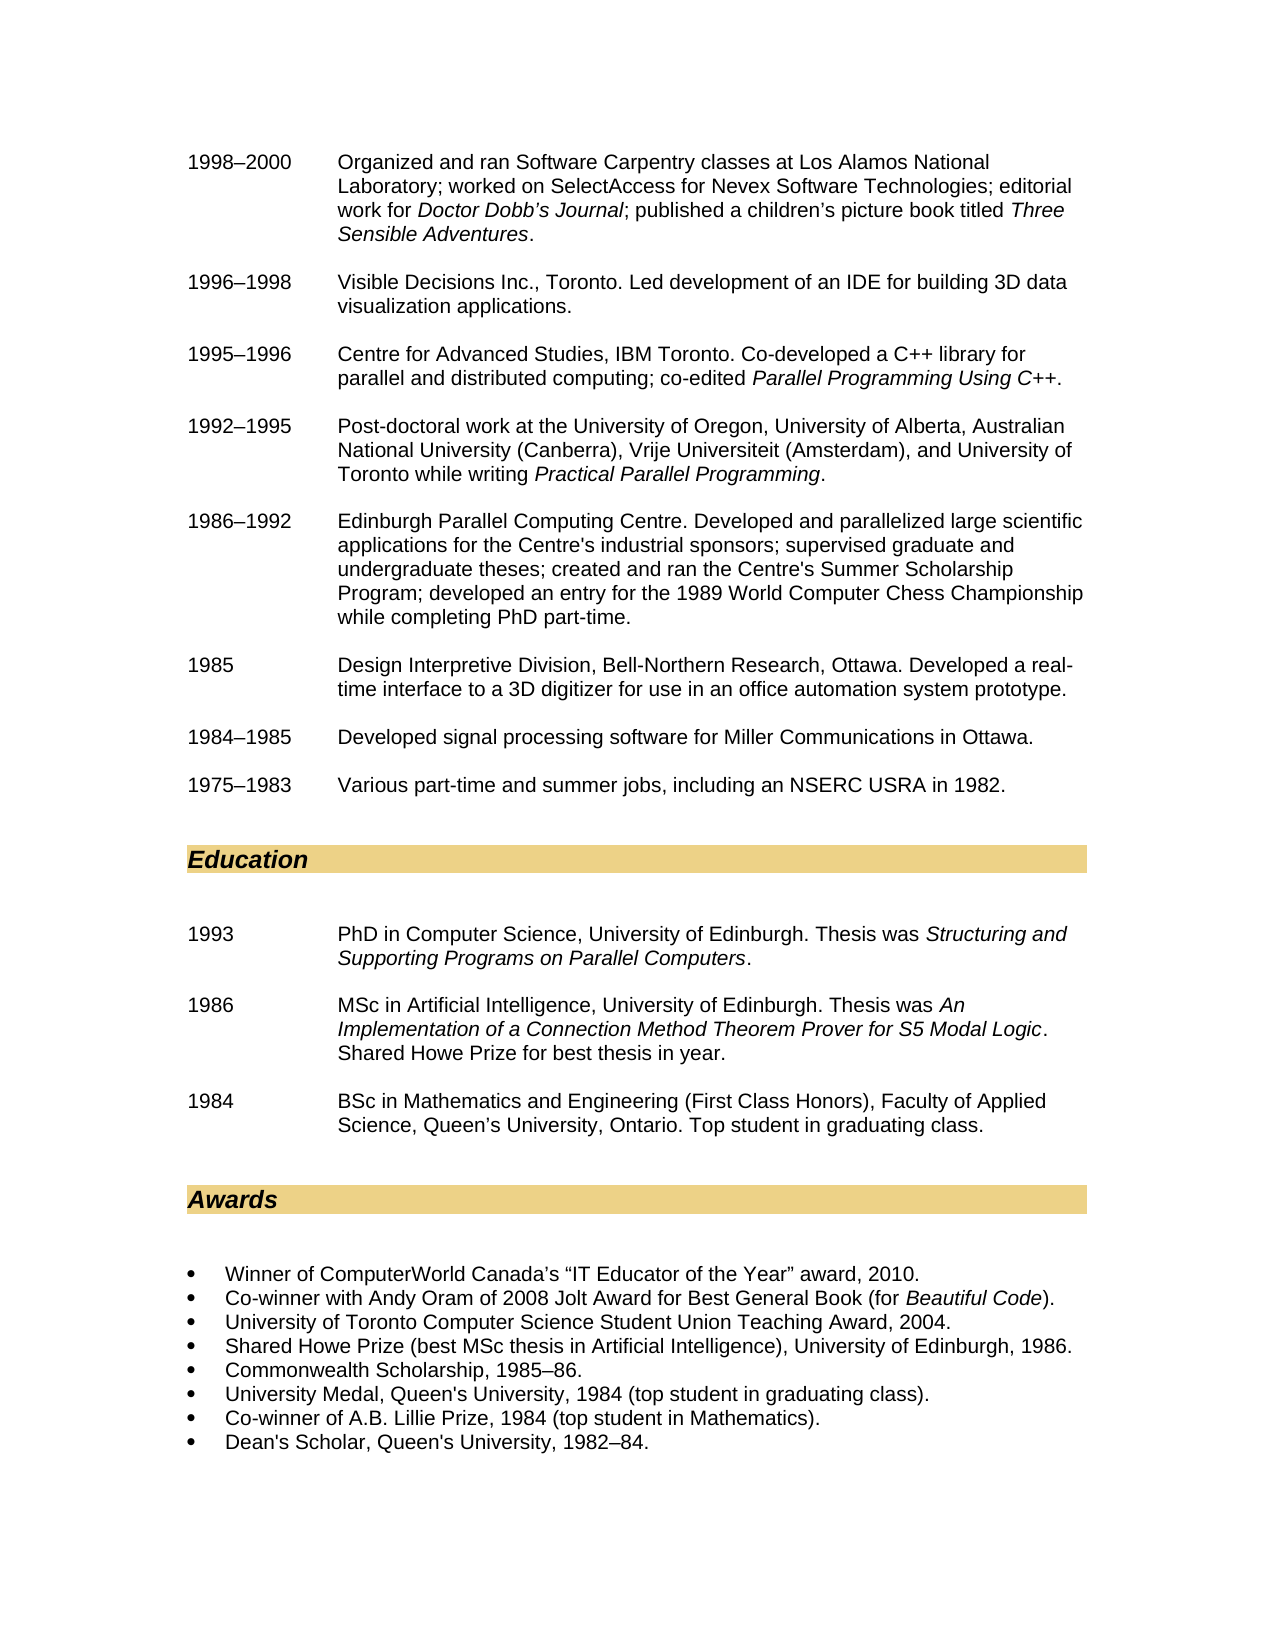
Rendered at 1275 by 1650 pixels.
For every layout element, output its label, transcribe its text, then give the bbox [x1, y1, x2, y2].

subtitle Education [187, 845, 1087, 873]
text 1996–1998 Visible Decisions Inc., Toronto. Led development of an IDE for building 3D data visualization applications. [187, 270, 1087, 318]
list Commonwealth Scholarship, 1985–86. [187, 1358, 1087, 1382]
list Co-winner of A.B. Lillie Prize, 1984 (top student in Mathematics). [187, 1406, 1087, 1430]
text 1986–1992 Edinburgh Parallel Computing Centre. Developed and parallelized large scientific applications for the Centre's industrial sponsors; supervised graduate and undergraduate theses; created and ran the Centre's Summer Scholarship Program; developed an entry for the 1989 World Computer Chess Championship while completing PhD part-time. [187, 509, 1087, 629]
list Co-winner with Andy Oram of 2008 Jolt Award for Best General Book (for Beautiful Code). [187, 1286, 1087, 1310]
text 1995–1996 Centre for Advanced Studies, IBM Toronto. Co-developed a C++ library for parallel and distributed computing; co-edited Parallel Programming Using C++. [187, 342, 1087, 389]
text Supporting Programs on Parallel Computers. [187, 945, 1087, 969]
list University of Toronto Computer Science Student Union Teaching Award, 2004. [187, 1310, 1087, 1334]
text 1975–1983 Various part-time and summer jobs, including an NSERC USRA in 1982. [187, 773, 1087, 797]
list Dean's Scholar, Queen's University, 1982–84. [187, 1430, 1087, 1454]
list Shared Howe Prize (best MSc thesis in Artificial Intelligence), University of Edinburgh, 1986. [187, 1334, 1087, 1358]
subtitle Awards [187, 1185, 1087, 1214]
list University Medal, Queen's University, 1984 (top student in graduating class). [187, 1382, 1087, 1406]
text 1986 MSc in Artificial Intelligence, University of Edinburgh. Thesis was An Implementation of a Connection Method Theorem Prover for S5 Modal Logic. Shared Howe Prize for best thesis in year. [187, 993, 1087, 1065]
text 1984 BSc in Mathematics and Engineering (First Class Honors), Faculty of Applied Science, Queen’s University, Ontario. Top student in graduating class. [187, 1089, 1087, 1137]
list Winner of ComputerWorld Canada’s “IT Educator of the Year” award, 2010. [187, 1262, 1087, 1286]
text 1992–1995 Post-doctoral work at the University of Oregon, University of Alberta, Australian National University (Canberra), Vrije Universiteit (Amsterdam), and University of Toronto while writing Practical Parallel Programming. [187, 413, 1087, 485]
text 1998–2000 Organized and ran Software Carpentry classes at Los Alamos National Laboratory; worked on SelectAccess for Nevex Software Technologies; editorial work for Doctor Dobb’s Journal; published a children’s picture book titled Three Sensible Adventures. [187, 150, 1087, 246]
text 1985 Design Interpretive Division, Bell-Northern Research, Ottawa. Developed a real-time interface to a 3D digitizer for use in an office automation system prototype. [187, 653, 1087, 701]
text 1993 PhD in Computer Science, University of Edinburgh. Thesis was Structuring and [187, 921, 1087, 945]
text 1984–1985 Developed signal processing software for Miller Communications in Ottawa. [187, 725, 1087, 749]
